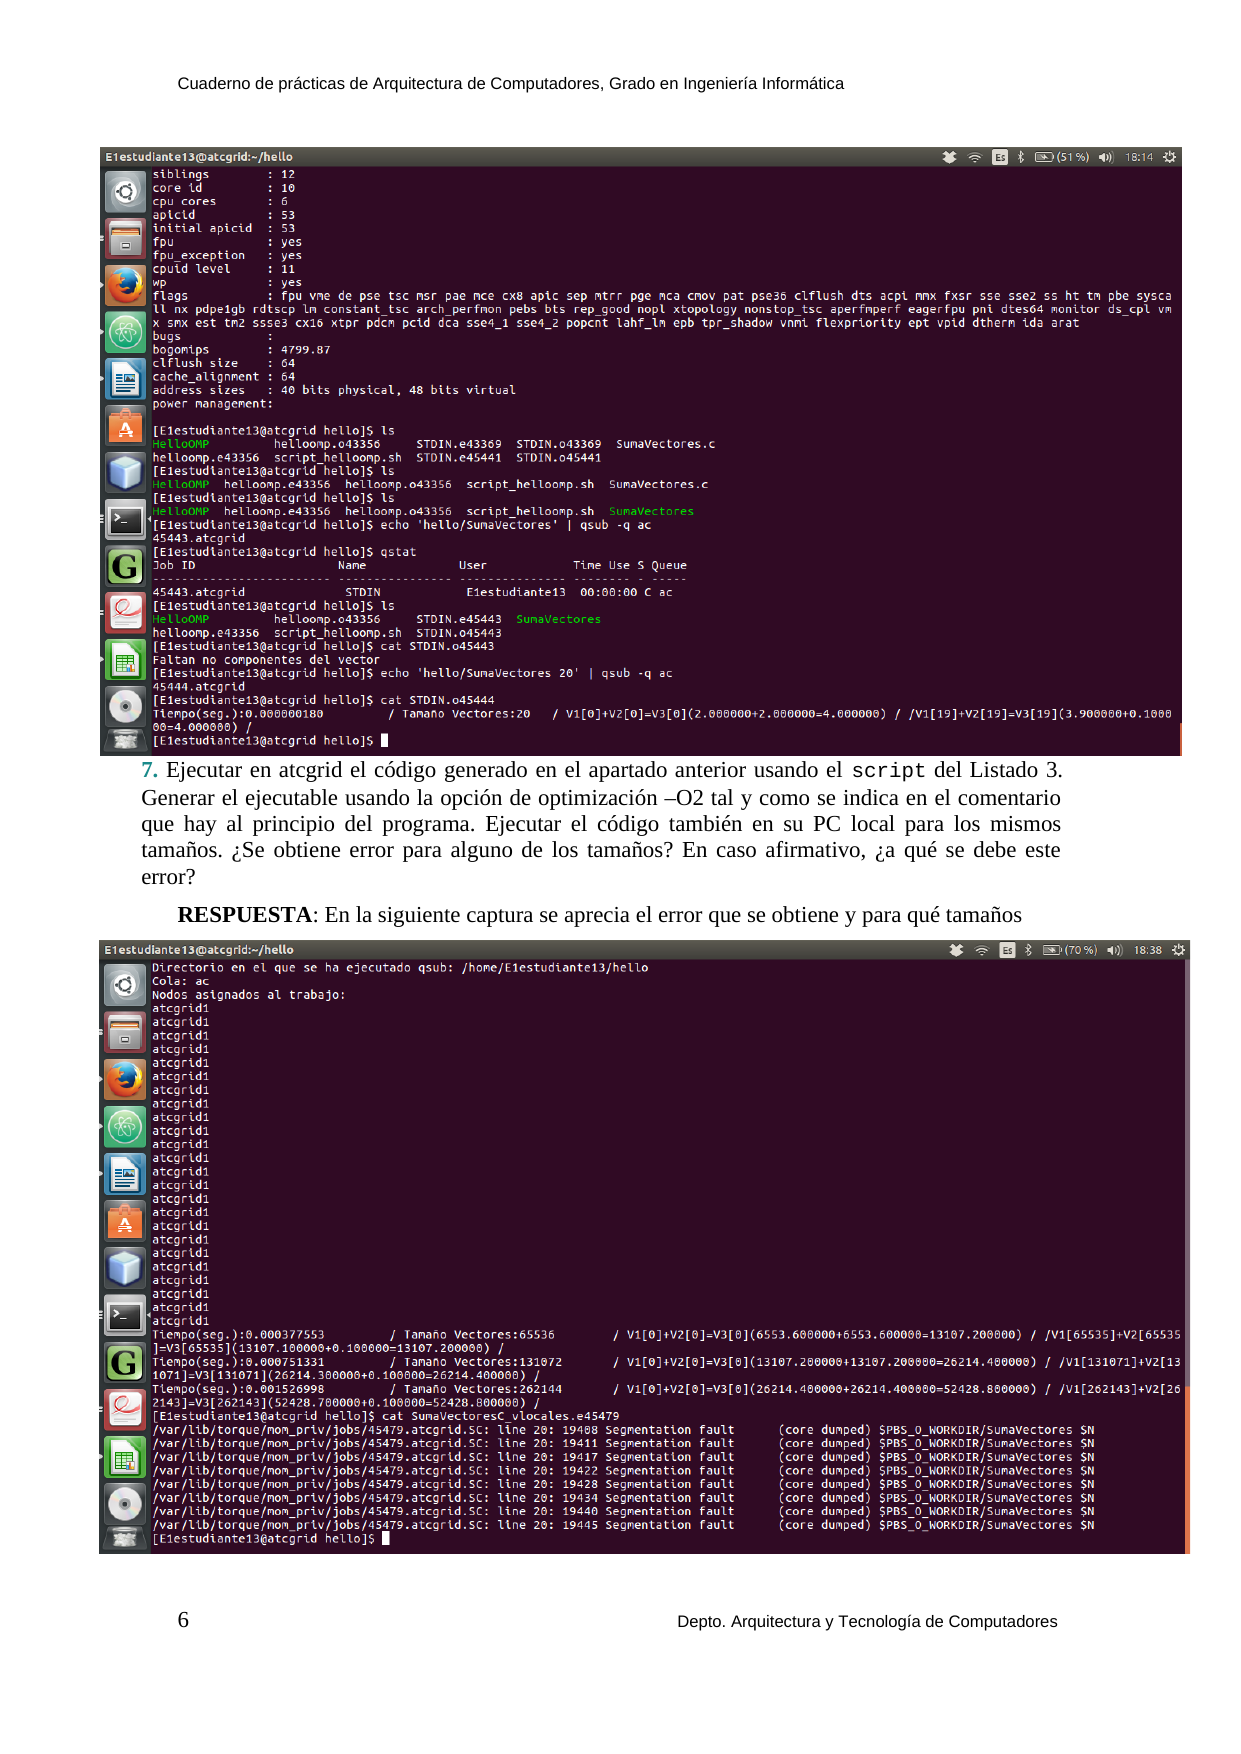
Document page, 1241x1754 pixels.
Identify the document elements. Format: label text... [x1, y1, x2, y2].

picture [99, 940, 1191, 1554]
list 7. Ejecutar en atcgrid el código generado en el apartado anterior usando el script del Listado 3. Generar el ejecutable usando la opción de optimización –O2 tal y como se indica en el comentario que hay al principio del programa. Ejecutar el código también en su PC local para los mismos tamaños. ¿Se obtiene error para alguno de los tamaños? En caso afirmativo, ¿a qué se debe este error? [103, 756, 1063, 889]
picture [100, 147, 1182, 756]
list RESPUESTA: En la siguiente captura se aprecia el error que se obtiene y para qué tamaños [177, 902, 1063, 928]
